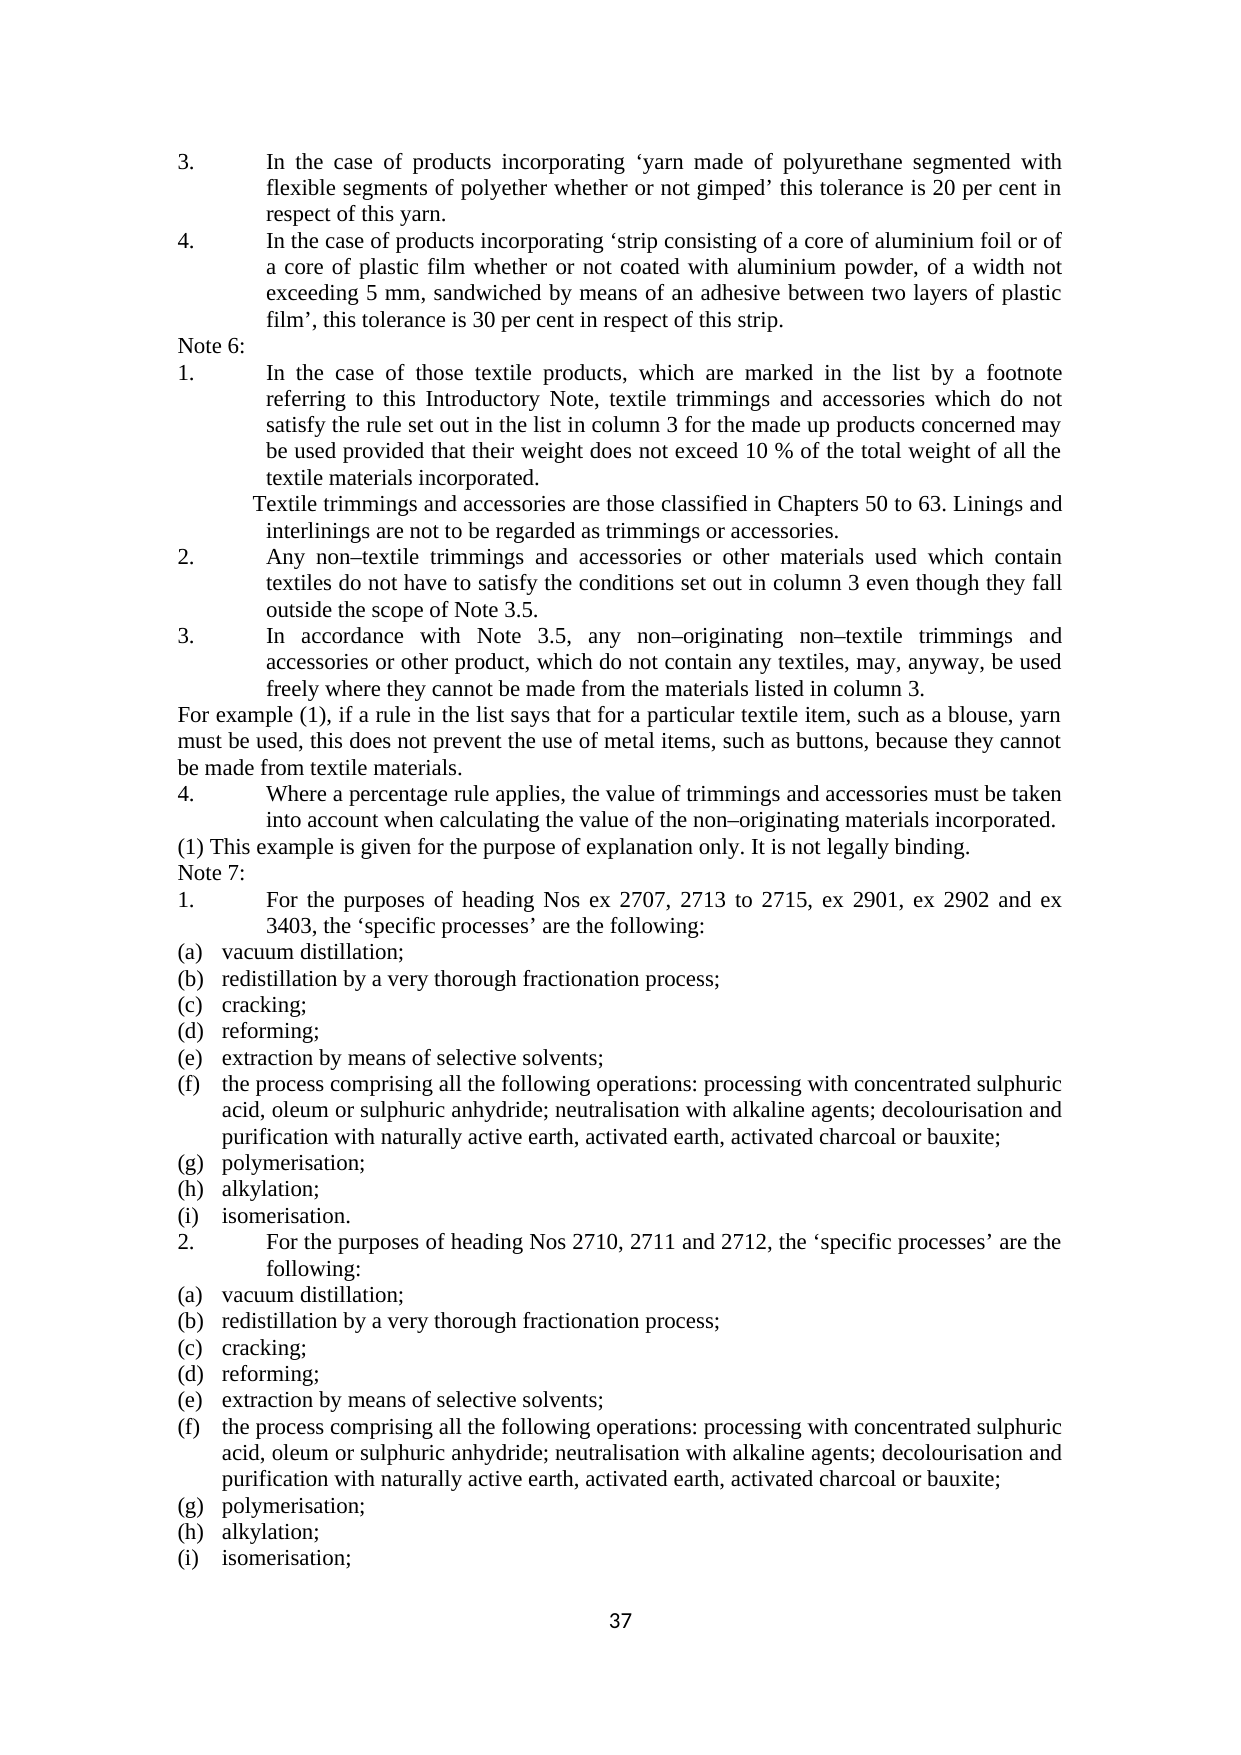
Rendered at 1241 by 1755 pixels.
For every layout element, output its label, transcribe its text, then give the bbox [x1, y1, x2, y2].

text 1. For the purposes of heading Nos ex 2707, 2713 to 2715, ex 2901, ex 2902 and ex 3403, the ‘specific processes’ are the following: [177, 886, 1063, 938]
text 4. In the case of products incorporating ‘strip consisting of a core of aluminium foil or of a core of plastic film whether or not coated with aluminium powder, of a width not exceeding 5 mm, sandwiched by means of an adhesive between two layers of plastic film’, this tolerance is 30 per cent in respect of this strip. [177, 227, 1063, 332]
text For example (1), if a rule in the list says that for a particular textile item, such as a blouse, yarn must be used, this does not prevent the use of metal items, such as buttons, because they cannot be made from textile materials. [177, 701, 1063, 780]
text 3. In the case of products incorporating ‘yarn made of polyurethane segmented with flexible segments of polyether whether or not gimped’ this tolerance is 20 per cent in respect of this yarn. [177, 148, 1063, 227]
text 2. For the purposes of heading Nos 2710, 2711 and 2712, the ‘specific processes’ are the following: [177, 1228, 1063, 1281]
text Note 7: [177, 859, 1063, 886]
text (d) reforming; [177, 1017, 1063, 1044]
text (h) alkylation; [177, 1176, 1063, 1202]
text (a) vacuum distillation; [177, 1281, 1063, 1307]
text (e) extraction by means of selective solvents; [177, 1386, 1063, 1413]
text (d) reforming; [177, 1360, 1063, 1386]
text Note 6: [177, 332, 1063, 358]
text (f) the process comprising all the following operations: processing with concentrated sulphuric acid, oleum or sulphuric anhydride; neutralisation with alkaline agents; decolourisation and purification with naturally active earth, activated earth, activated charcoal or bauxite; [177, 1413, 1063, 1492]
text 1. In the case of those textile products, which are marked in the list by a footnote referring to this Introductory Note, textile trimmings and accessories which do not satisfy the rule set out in the list in column 3 for the made up products concerned may be used provided that their weight does not exceed 10 % of the total weight of all the textile materials incorporated. [177, 358, 1063, 490]
text 2. Any non–textile trimmings and accessories or other materials used which contain textiles do not have to satisfy the conditions set out in column 3 even though they fall outside the scope of Note 3.5. [177, 543, 1063, 622]
text (b) redistillation by a very thorough fractionation process; [177, 965, 1063, 991]
text Textile trimmings and accessories are those classified in Chapters 50 to 63. Linings and interlinings are not to be regarded as trimmings or accessories. [252, 490, 1063, 543]
text (c) cracking; [177, 991, 1063, 1017]
text (i) isomerisation. [177, 1202, 1063, 1228]
text (h) alkylation; [177, 1518, 1063, 1544]
text (c) cracking; [177, 1334, 1063, 1360]
text 3. In accordance with Note 3.5, any non–originating non–textile trimmings and accessories or other product, which do not contain any textiles, may, anyway, be used freely where they cannot be made from the materials listed in column 3. [177, 622, 1063, 701]
text (i) isomerisation; [177, 1544, 1063, 1571]
text (a) vacuum distillation; [177, 938, 1063, 965]
text (b) redistillation by a very thorough fractionation process; [177, 1307, 1063, 1334]
text (g) polymerisation; [177, 1149, 1063, 1176]
text 4. Where a percentage rule applies, the value of trimmings and accessories must be taken into account when calculating the value of the non–originating materials incorporated. [177, 780, 1063, 833]
text (e) extraction by means of selective solvents; [177, 1044, 1063, 1070]
text (1) This example is given for the purpose of explanation only. It is not legally binding. [177, 833, 1063, 859]
text (g) polymerisation; [177, 1492, 1063, 1518]
text (f) the process comprising all the following operations: processing with concentrated sulphuric acid, oleum or sulphuric anhydride; neutralisation with alkaline agents; decolourisation and purification with naturally active earth, activated earth, activated charcoal or bauxite; [177, 1070, 1063, 1149]
